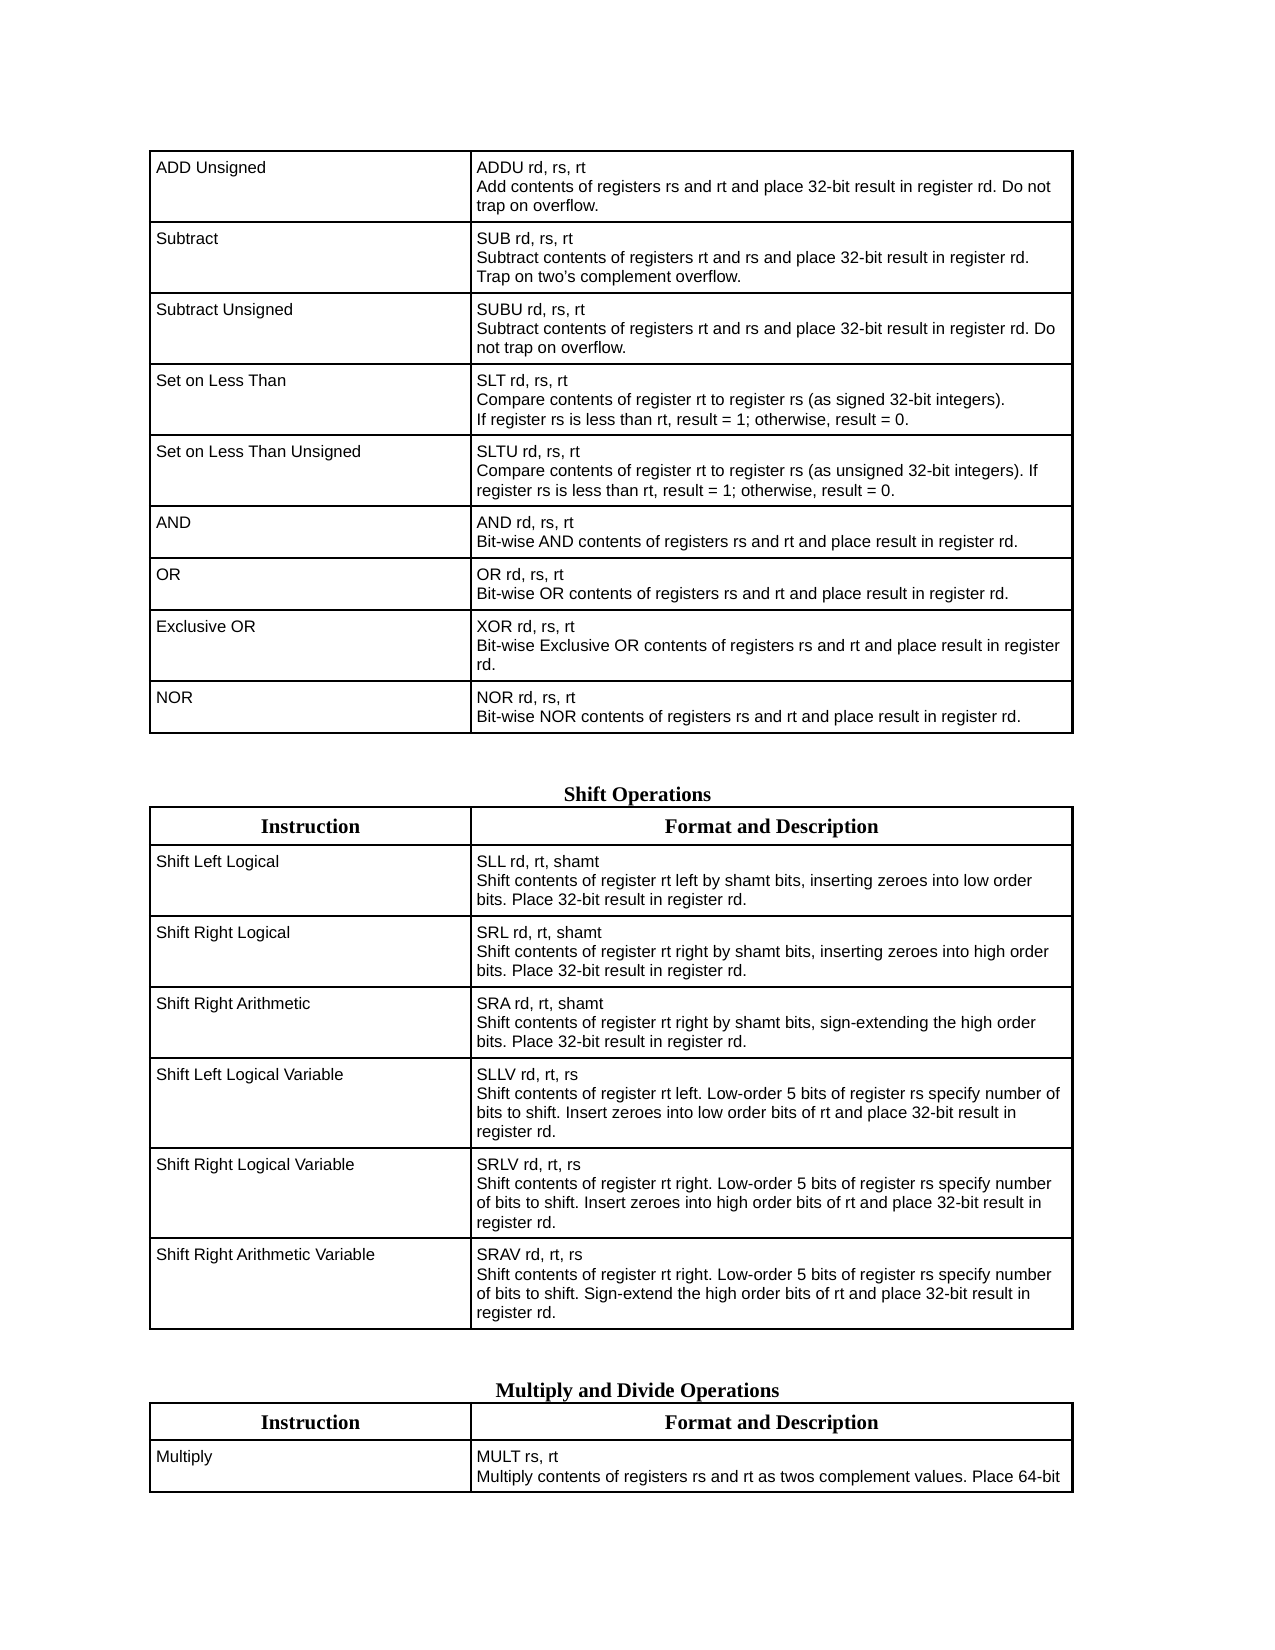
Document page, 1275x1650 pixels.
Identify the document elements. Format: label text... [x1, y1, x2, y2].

table_cell AND [151, 507, 470, 557]
table_cell SUBU rd, rs, rt Subtract contents of registers rt and rs and place 32-bit result in register rd. Do not trap on overflow. [472, 294, 1071, 363]
table_cell SRA rd, rt, shamt Shift contents of register rt right by shamt bits, sign-extending the high order bits. Place 32-bit result in register rd. [472, 988, 1071, 1057]
table_cell XOR rd, rs, rt Bit-wise Exclusive OR contents of registers rs and rt and place result in register rd. [472, 611, 1071, 680]
table_cell Shift Right Logical Variable [151, 1149, 470, 1237]
table_cell SLTU rd, rs, rt Compare contents of register rt to register rs (as unsigned 32-bit integers). If register rs is less than rt, result = 1; otherwise, result = 0. [472, 436, 1071, 505]
table_cell Exclusive OR [151, 611, 470, 680]
table_header Instruction [151, 1404, 470, 1439]
table_cell Subtract [151, 223, 470, 292]
table_cell SLLV rd, rt, rs Shift contents of register rt left. Low-order 5 bits of register rs specify number of bits to shift. Insert zeroes into low order bits of rt and place 32-bit result in register rd. [472, 1059, 1071, 1147]
table_cell SRAV rd, rt, rs Shift contents of register rt right. Low-order 5 bits of register rs specify number of bits to shift. Sign-extend the high order bits of rt and place 32-bit result in register rd. [472, 1239, 1071, 1327]
table_cell OR rd, rs, rt Bit-wise OR contents of registers rs and rt and place result in register rd. [472, 559, 1071, 609]
table_cell Set on Less Than [151, 365, 470, 434]
table_cell ADDU rd, rs, rt Add contents of registers rs and rt and place 32-bit result in register rd. Do not trap on overflow. [472, 152, 1071, 221]
table_cell MULT rs, rt Multiply contents of registers rs and rt as twos complement values. Place 64-bit [472, 1441, 1071, 1491]
table_cell SRLV rd, rt, rs Shift contents of register rt right. Low-order 5 bits of register rs specify number of bits to shift. Insert zeroes into high order bits of rt and place 32-bit result in register rd. [472, 1149, 1071, 1237]
table_cell SLL rd, rt, shamt Shift contents of register rt left by shamt bits, inserting zeroes into low order bits. Place 32-bit result in register rd. [472, 846, 1071, 915]
table_cell Subtract Unsigned [151, 294, 470, 363]
table_cell Multiply [151, 1441, 470, 1491]
table_cell SRL rd, rt, shamt Shift contents of register rt right by shamt bits, inserting zeroes into high order bits. Place 32-bit result in register rd. [472, 917, 1071, 986]
table_cell OR [151, 559, 470, 609]
table_cell AND rd, rs, rt Bit-wise AND contents of registers rs and rt and place result in register rd. [472, 507, 1071, 557]
subtitle Shift Operations [150, 782, 1125, 806]
table_cell ADD Unsigned [151, 152, 470, 221]
table_header Instruction [151, 808, 470, 844]
table_cell Shift Left Logical Variable [151, 1059, 470, 1147]
table_cell NOR rd, rs, rt Bit-wise NOR contents of registers rs and rt and place result in register rd. [472, 682, 1071, 732]
subtitle Multiply and Divide Operations [150, 1378, 1125, 1402]
table_cell Set on Less Than Unsigned [151, 436, 470, 505]
table_cell SLT rd, rs, rt Compare contents of register rt to register rs (as signed 32-bit integers). If register rs is less than rt, result = 1; otherwise, result = 0. [472, 365, 1071, 434]
table_cell Shift Right Logical [151, 917, 470, 986]
table_cell Shift Right Arithmetic [151, 988, 470, 1057]
table_cell Shift Right Arithmetic Variable [151, 1239, 470, 1327]
table_header Format and Description [472, 1404, 1071, 1439]
table_cell SUB rd, rs, rt Subtract contents of registers rt and rs and place 32-bit result in register rd. Trap on two’s complement overflow. [472, 223, 1071, 292]
table_cell Shift Left Logical [151, 846, 470, 915]
table_cell NOR [151, 682, 470, 732]
table_header Format and Description [472, 808, 1071, 844]
